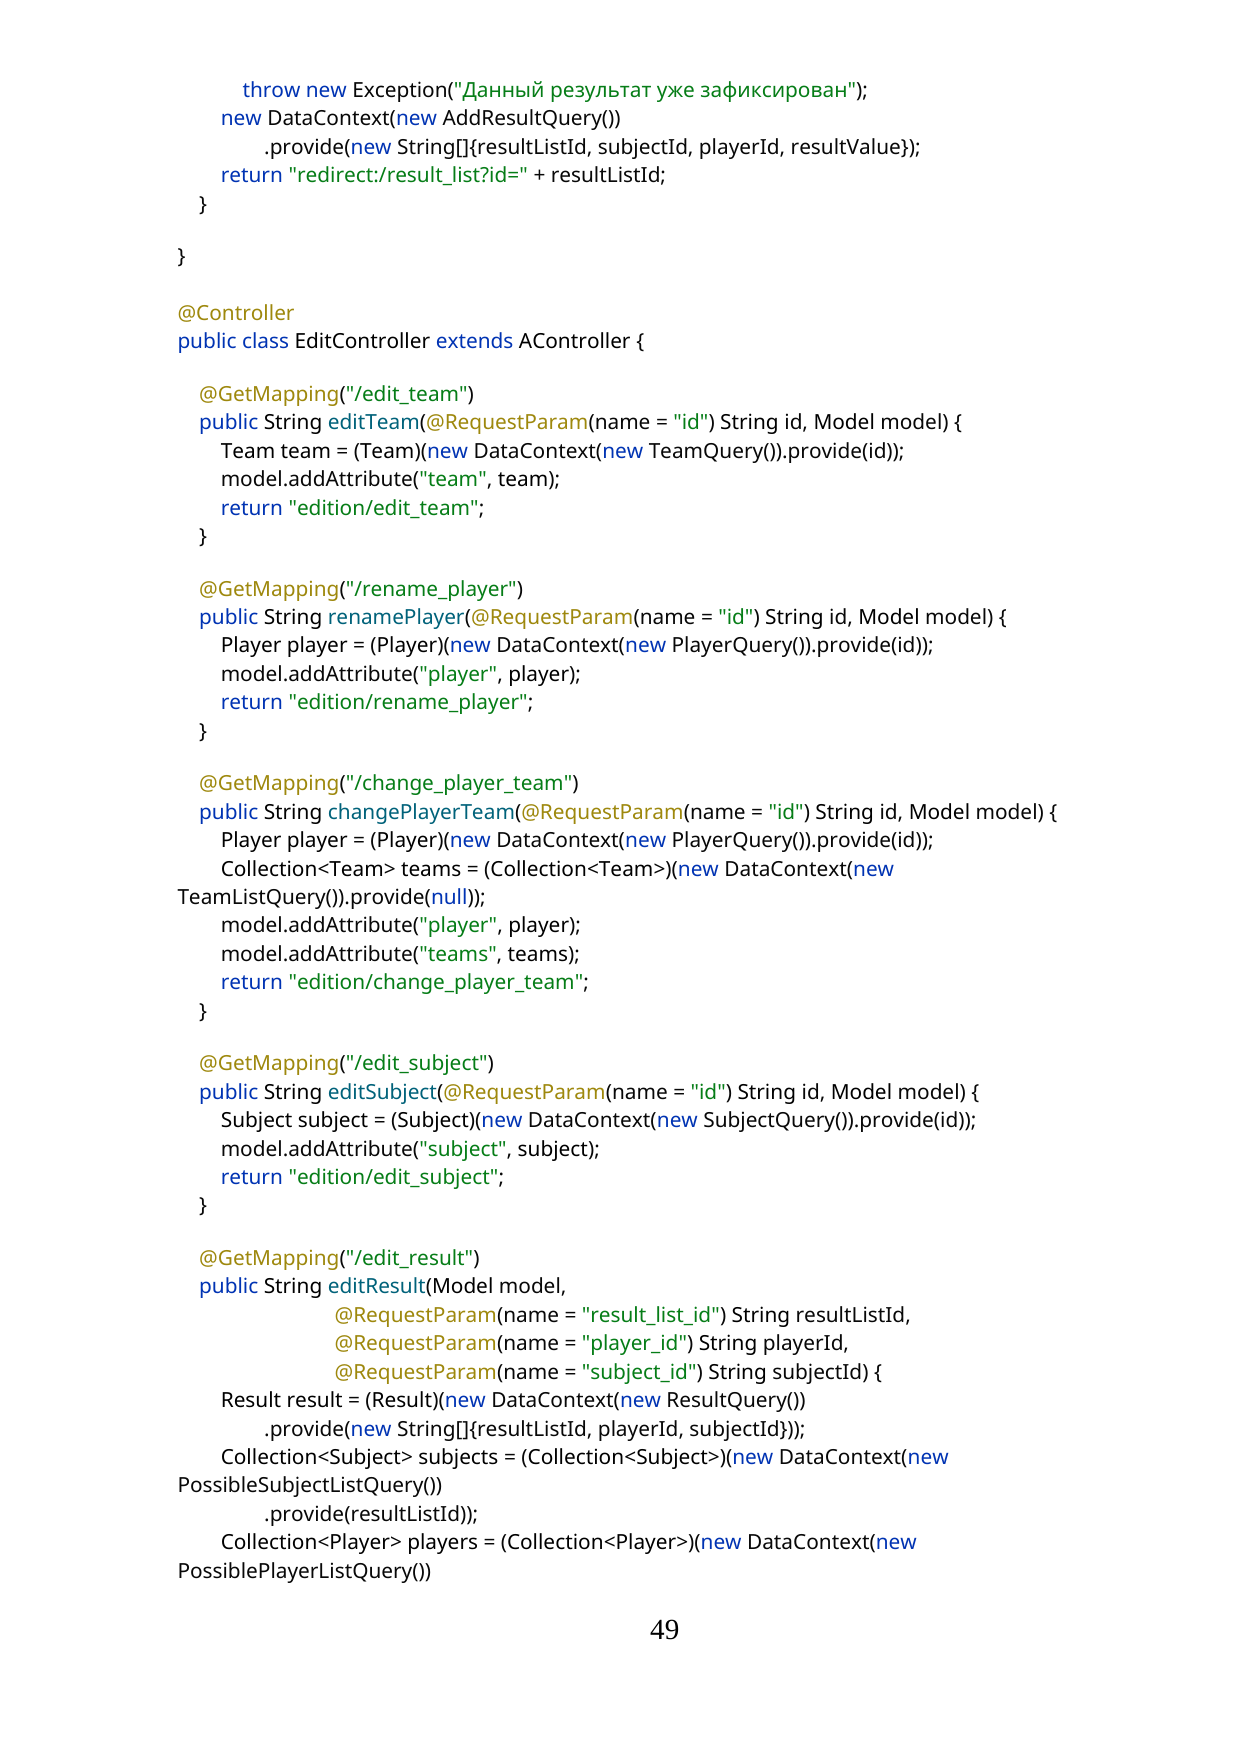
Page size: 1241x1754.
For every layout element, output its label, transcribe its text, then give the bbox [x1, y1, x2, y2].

text @Controller public class EditController extends AController { @GetMapping("/edit_team") public String editTeam(@RequestParam(name = "id") String id, Model model) { Team team = (Team)(new DataContext(new TeamQuery()).provide(id)); model.addAttribute("team", team); return "edition/edit_team"; } @GetMapping("/rename_player") public String renamePlayer(@RequestParam(name = "id") String id, Model model) { Player player = (Player)(new DataContext(new PlayerQuery()).provide(id)); model.addAttribute("player", player); return "edition/rename_player"; } @GetMapping("/change_player_team") public String changePlayerTeam(@RequestParam(name = "id") String id, Model model) { Player player = (Player)(new DataContext(new PlayerQuery()).provide(id)); Collection<Team> teams = (Collection<Team>)(new DataContext(new TeamListQuery()).provide(null)); model.addAttribute("player", player); model.addAttribute("teams", teams); return "edition/change_player_team"; } @GetMapping("/edit_subject") public String editSubject(@RequestParam(name = "id") String id, Model model) { Subject subject = (Subject)(new DataContext(new SubjectQuery()).provide(id)); model.addAttribute("subject", subject); return "edition/edit_subject"; } @GetMapping("/edit_result") public String editResult(Model model, @RequestParam(name = "result_list_id") String resultListId, @RequestParam(name = "player_id") String playerId, @RequestParam(name = "subject_id") String subjectId) { Result result = (Result)(new DataContext(new ResultQuery()) .provide(new String[]{resultListId, playerId, subjectId})); Collection<Subject> subjects = (Collection<Subject>)(new DataContext(new PossibleSubjectListQuery()) .provide(resultListId)); Collection<Player> players = (Collection<Player>)(new DataContext(new PossiblePlayerListQuery()) [177, 298, 1152, 1584]
text throw new Exception("Данный результат уже зафиксирован"); new DataContext(new AddResultQuery()) .provide(new String[]{resultListId, subjectId, playerId, resultValue}); return "redirect:/result_list?id=" + resultListId; } } [177, 75, 1152, 270]
